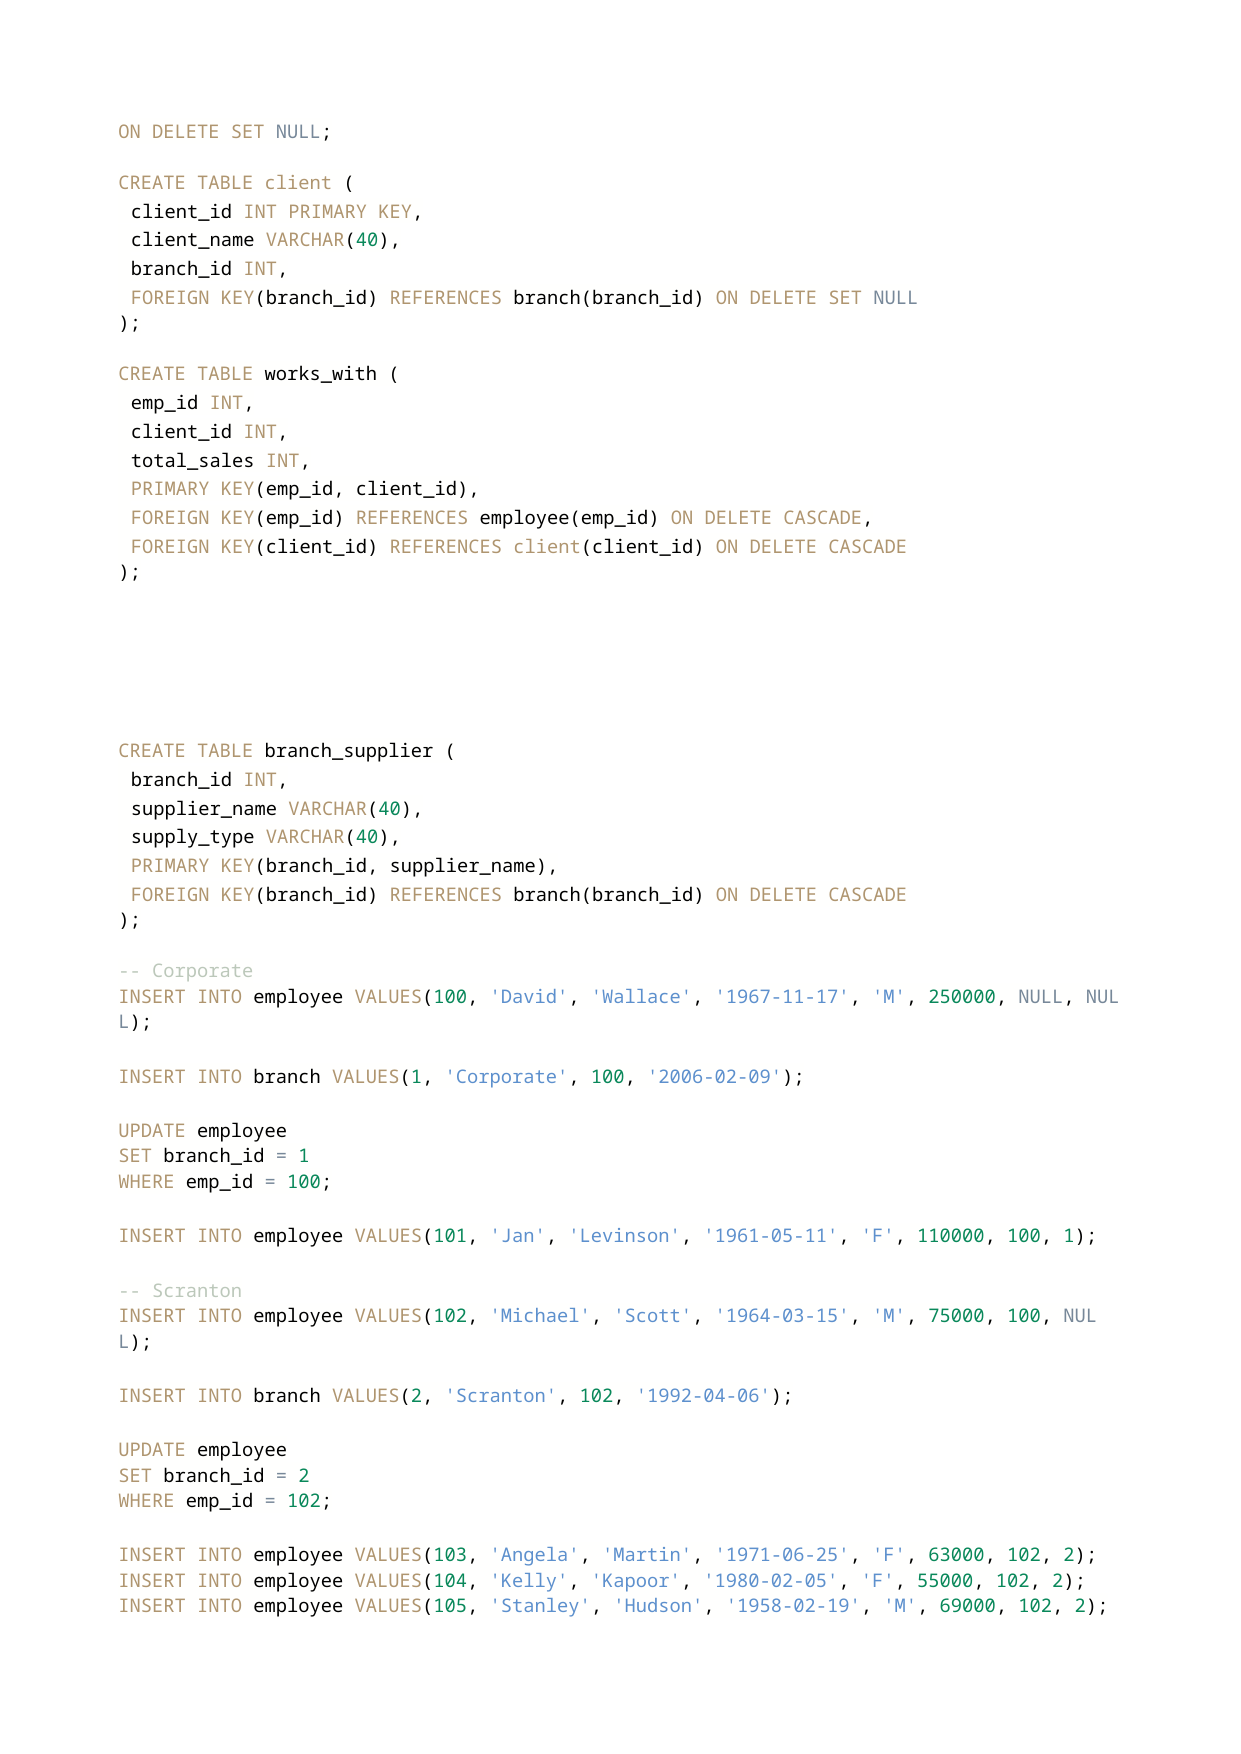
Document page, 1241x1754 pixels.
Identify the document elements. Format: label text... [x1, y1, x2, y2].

text PRIMARY KEY(emp_id, client_id), [118, 472, 1122, 501]
text supplier_name VARCHAR(40), [118, 792, 1122, 820]
text PRIMARY KEY(branch_id, supplier_name), [118, 849, 1122, 878]
text supply_type VARCHAR(40), [118, 820, 1122, 849]
text INSERT INTO employee VALUES(105, 'Stanley', 'Hudson', '1958-02-19', 'M', 69000, 102, 2); [118, 1593, 1122, 1618]
text branch_id INT, [118, 763, 1122, 792]
text client_id INT, [118, 415, 1122, 444]
text INSERT INTO employee VALUES(104, 'Kelly', 'Kapoor', '1980-02-05', 'F', 55000, 102, 2); [118, 1567, 1122, 1593]
text FOREIGN KEY(client_id) REFERENCES client(client_id) ON DELETE CASCADE [118, 530, 1122, 559]
text INSERT INTO employee VALUES(101, 'Jan', 'Levinson', '1961-05-11', 'F', 110000, 100, 1); [118, 1223, 1122, 1248]
text WHERE emp_id = 100; [118, 1168, 1122, 1194]
text total_sales INT, [118, 444, 1122, 472]
text emp_id INT, [118, 386, 1122, 415]
text INSERT INTO branch VALUES(1, 'Corporate', 100, '2006-02-09'); [118, 1063, 1122, 1088]
text UPDATE employee [118, 1436, 1122, 1462]
text -- Scranton [118, 1277, 1122, 1302]
text INSERT INTO employee VALUES(100, 'David', 'Wallace', '1967-11-17', 'M', 250000, NULL, NULL); [118, 983, 1122, 1034]
text CREATE TABLE works_with ( [118, 335, 1122, 386]
text FOREIGN KEY(branch_id) REFERENCES branch(branch_id) ON DELETE CASCADE [118, 878, 1122, 907]
text FOREIGN KEY(emp_id) REFERENCES employee(emp_id) ON DELETE CASCADE, [118, 501, 1122, 530]
text branch_id INT, [118, 252, 1122, 281]
text SET branch_id = 2 [118, 1462, 1122, 1487]
text UPDATE employee [118, 1117, 1122, 1143]
text -- Corporate [118, 958, 1122, 983]
text CREATE TABLE client ( [118, 169, 1122, 195]
text ); [118, 310, 1122, 335]
text ); [118, 907, 1122, 932]
text INSERT INTO branch VALUES(2, 'Scranton', 102, '1992-04-06'); [118, 1382, 1122, 1408]
text WHERE emp_id = 102; [118, 1487, 1122, 1513]
text ); [118, 559, 1122, 584]
text CREATE TABLE branch_supplier ( [118, 737, 1122, 763]
text SET branch_id = 1 [118, 1143, 1122, 1168]
text client_id INT PRIMARY KEY, [118, 195, 1122, 223]
text ON DELETE SET NULL; [118, 118, 1122, 169]
text FOREIGN KEY(branch_id) REFERENCES branch(branch_id) ON DELETE SET NULL [118, 281, 1122, 310]
text client_name VARCHAR(40), [118, 223, 1122, 252]
text INSERT INTO employee VALUES(102, 'Michael', 'Scott', '1964-03-15', 'M', 75000, 100, NULL); [118, 1302, 1122, 1353]
text INSERT INTO employee VALUES(103, 'Angela', 'Martin', '1971-06-25', 'F', 63000, 102, 2); [118, 1542, 1122, 1567]
